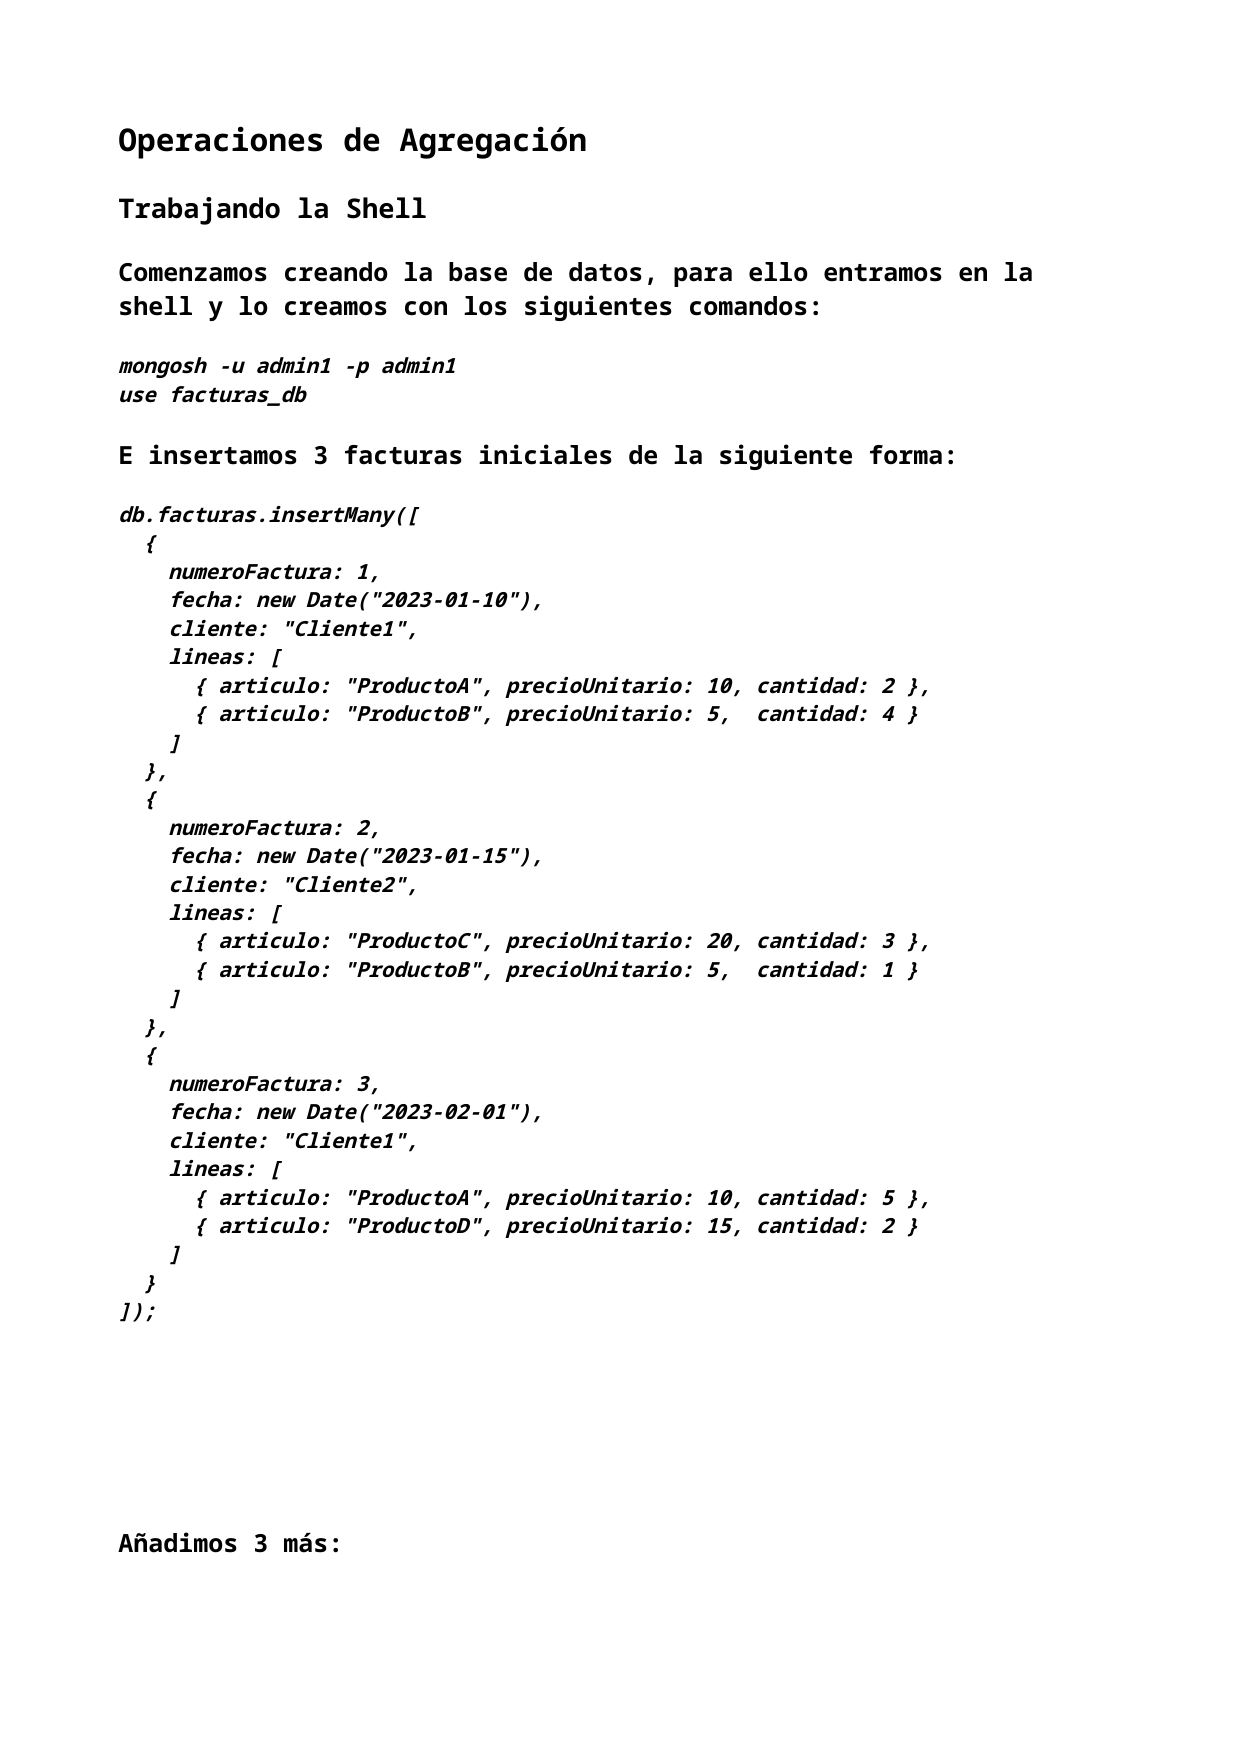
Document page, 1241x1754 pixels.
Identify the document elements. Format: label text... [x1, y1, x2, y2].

text use facturas_db [118, 380, 1122, 408]
text ]); [118, 1296, 1122, 1325]
text }, [118, 756, 1122, 784]
text { articulo: "ProductoB", precioUnitario: 5, cantidad: 1 } [118, 955, 1122, 983]
text db.facturas.insertMany([ [118, 500, 1122, 528]
text cliente: "Cliente1", [118, 1126, 1122, 1154]
text { articulo: "ProductoA", precioUnitario: 10, cantidad: 2 }, [118, 671, 1122, 699]
text E insertamos 3 facturas iniciales de la siguiente forma: [118, 437, 1122, 471]
text numeroFactura: 1, [118, 557, 1122, 585]
text Trabajando la Shell [118, 189, 1122, 226]
text fecha: new Date("2023-02-01"), [118, 1097, 1122, 1126]
text { articulo: "ProductoB", precioUnitario: 5, cantidad: 4 } [118, 699, 1122, 728]
text Comenzamos creando la base de datos, para ello entramos en la shell y lo creamos con los siguientes comandos: [118, 255, 1122, 323]
text fecha: new Date("2023-01-10"), [118, 585, 1122, 614]
text { articulo: "ProductoC", precioUnitario: 20, cantidad: 3 }, [118, 927, 1122, 955]
text Añadimos 3 más: [118, 1526, 1122, 1560]
text mongosh -u admin1 -p admin1 [118, 352, 1122, 380]
text cliente: "Cliente2", [118, 870, 1122, 898]
text Operaciones de Agregación [118, 118, 1122, 161]
text ] [118, 1239, 1122, 1268]
text lineas: [ [118, 898, 1122, 927]
text { [118, 528, 1122, 557]
text ] [118, 983, 1122, 1012]
text } [118, 1268, 1122, 1296]
text cliente: "Cliente1", [118, 614, 1122, 642]
text { articulo: "ProductoD", precioUnitario: 15, cantidad: 2 } [118, 1211, 1122, 1239]
text fecha: new Date("2023-01-15"), [118, 841, 1122, 870]
text ] [118, 728, 1122, 756]
text numeroFactura: 2, [118, 813, 1122, 841]
text numeroFactura: 3, [118, 1069, 1122, 1097]
text }, [118, 1012, 1122, 1040]
text { articulo: "ProductoA", precioUnitario: 10, cantidad: 5 }, [118, 1183, 1122, 1211]
text lineas: [ [118, 642, 1122, 671]
text { [118, 784, 1122, 813]
text lineas: [ [118, 1154, 1122, 1183]
text { [118, 1040, 1122, 1069]
